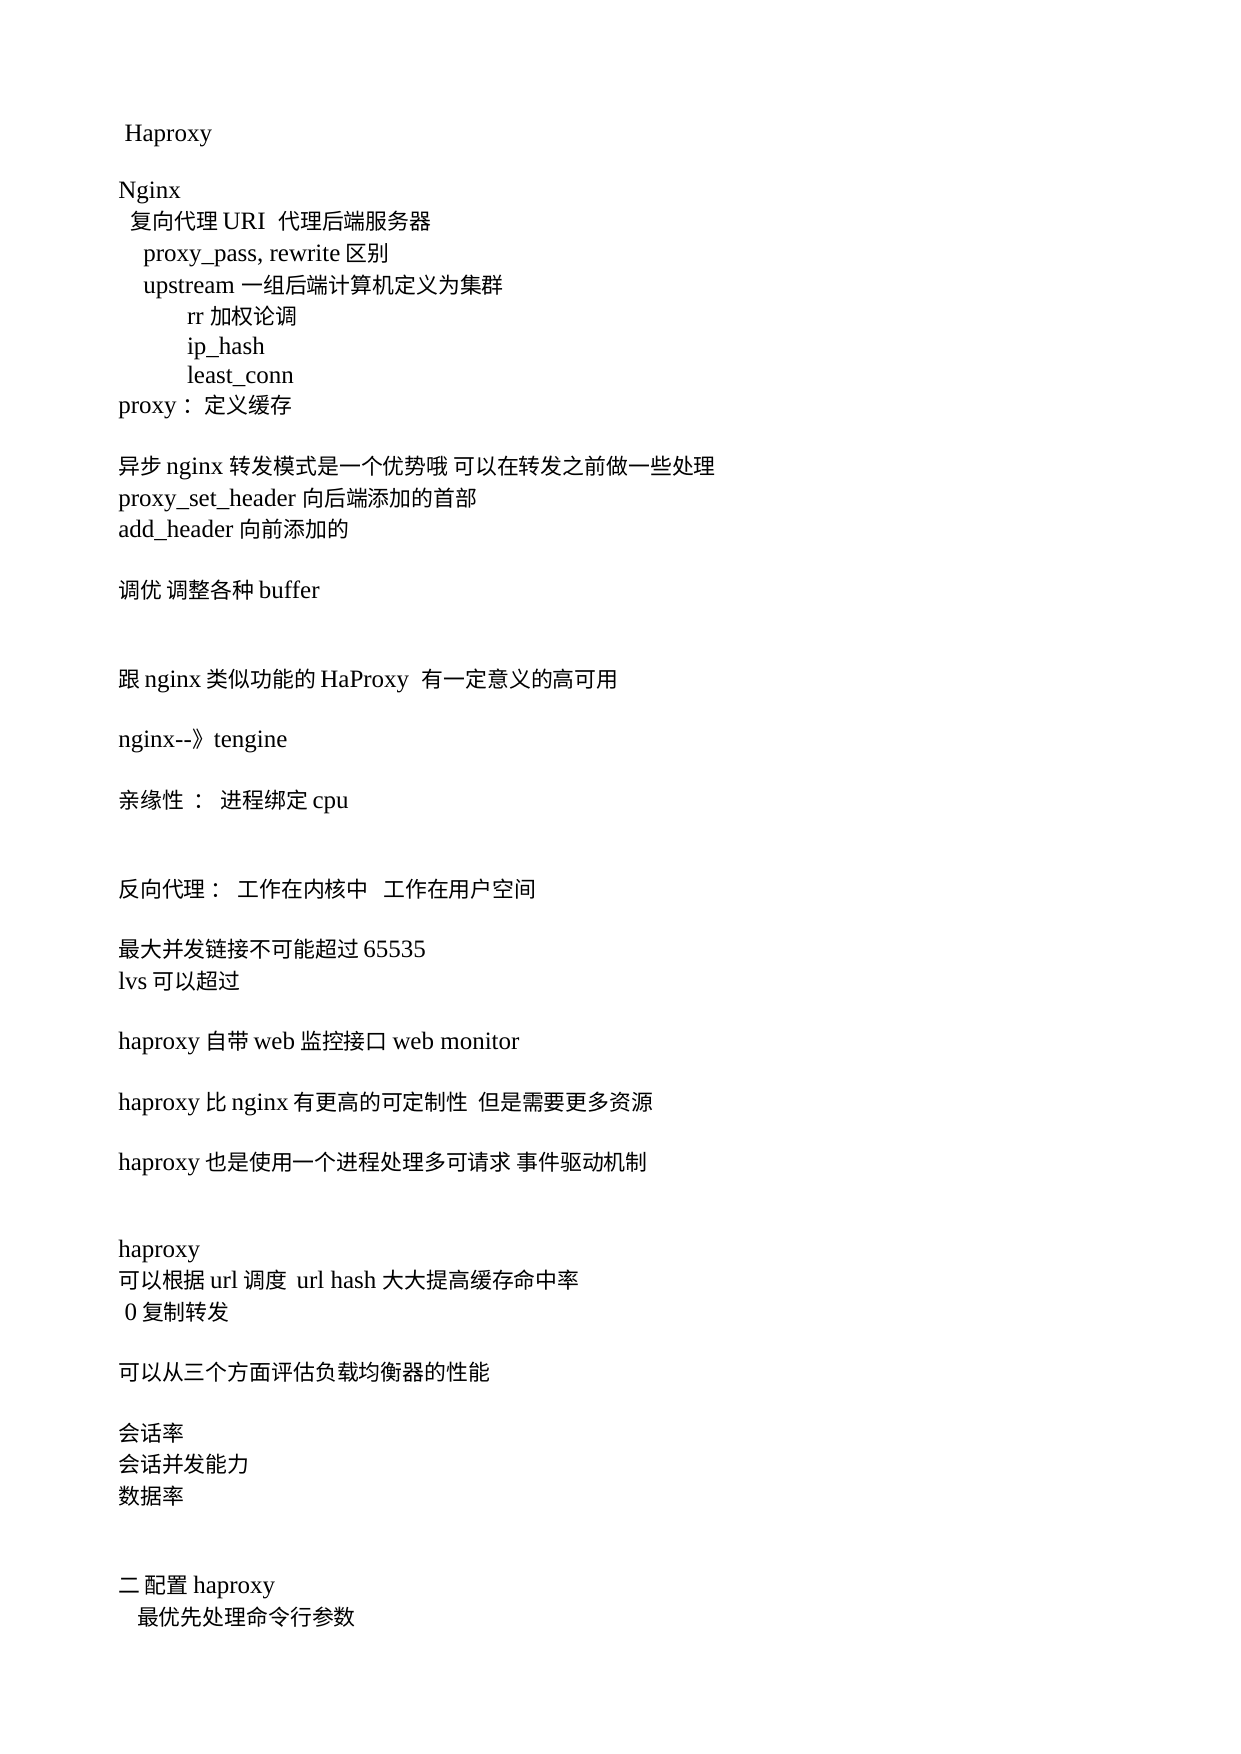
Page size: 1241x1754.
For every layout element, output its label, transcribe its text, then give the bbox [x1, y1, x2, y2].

text nginx--》tengine [118, 722, 1122, 754]
text rr 加权论调 [118, 299, 1122, 331]
text haproxy比nginx有更高的可定制性 但是需要更多资源 [118, 1085, 1122, 1116]
text 异步nginx 转发模式是一个优势哦 可以在转发之前做一些处理 [118, 449, 1122, 481]
text add_header 向前添加的 [118, 512, 1122, 544]
text proxy_pass, rewrite区别 [118, 236, 1122, 268]
text 反向代理 ： 工作在内核中 工作在用户空间 [118, 872, 1122, 903]
text 二 配置haproxy [118, 1568, 1122, 1600]
text Haproxy [118, 118, 1122, 147]
text 最优先处理命令行参数 [118, 1600, 1122, 1631]
text least_conn [118, 360, 1122, 388]
text ip_hash [118, 331, 1122, 360]
text proxy ：定义缓存 [118, 388, 1122, 420]
text upstream 一组后端计算机定义为集群 [118, 268, 1122, 299]
text lvs可以超过 [118, 964, 1122, 996]
text 会话率 [118, 1416, 1122, 1447]
text 调优 调整各种buffer [118, 573, 1122, 604]
text 跟nginx类似功能的HaProxy 有一定意义的高可用 [118, 662, 1122, 693]
text 可以从三个方面评估负载均衡器的性能 [118, 1355, 1122, 1387]
text 亲缘性 ： 进程绑定cpu [118, 783, 1122, 814]
text haproxy自带web监控接口 web monitor [118, 1024, 1122, 1056]
text haproxy [118, 1234, 1122, 1263]
text Nginx [118, 176, 1122, 204]
text 会话并发能力 [118, 1447, 1122, 1479]
text 复向代理URI 代理后端服务器 [118, 204, 1122, 236]
text 可以根据url调度 url hash 大大提高缓存命中率 [118, 1263, 1122, 1295]
text 最大并发链接不可能超过65535 [118, 932, 1122, 964]
text 0复制转发 [118, 1295, 1122, 1326]
text 数据率 [118, 1479, 1122, 1511]
text haproxy也是使用一个进程处理多可请求 事件驱动机制 [118, 1145, 1122, 1177]
text proxy_set_header 向后端添加的首部 [118, 481, 1122, 512]
